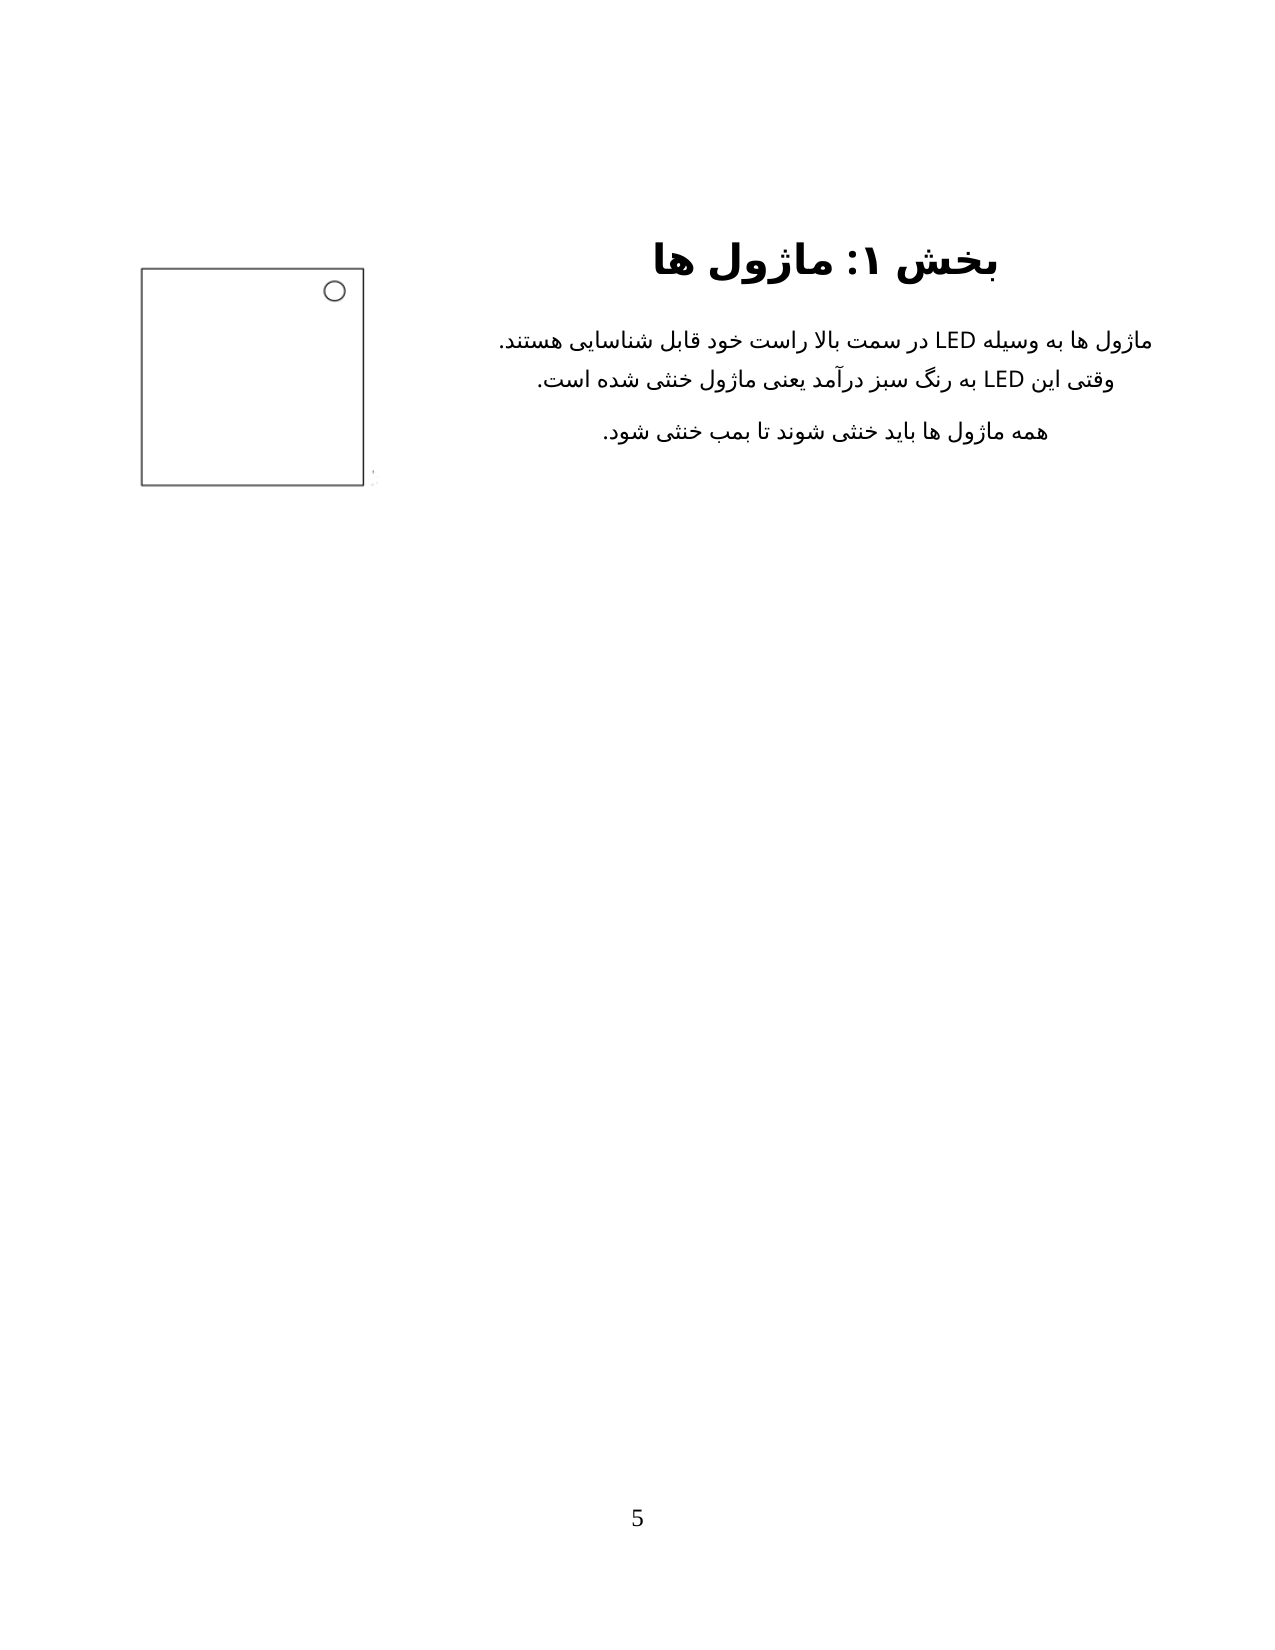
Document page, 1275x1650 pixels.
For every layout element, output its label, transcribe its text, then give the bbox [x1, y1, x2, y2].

text ماژول ها به وسیله LED در سمت بالا راست خود قابل شناسایی هستند. [494, 324, 1157, 358]
text همه ماژول ها باید خنثی شوند تا بمب خنثی شود. [494, 419, 1157, 449]
text وقتی این LED به رنگ سبز درآمد یعنی ماژول خنثی شده است. [494, 363, 1157, 396]
subtitle بخش ۱: ماژول ها [494, 237, 1157, 292]
picture [118, 240, 392, 514]
